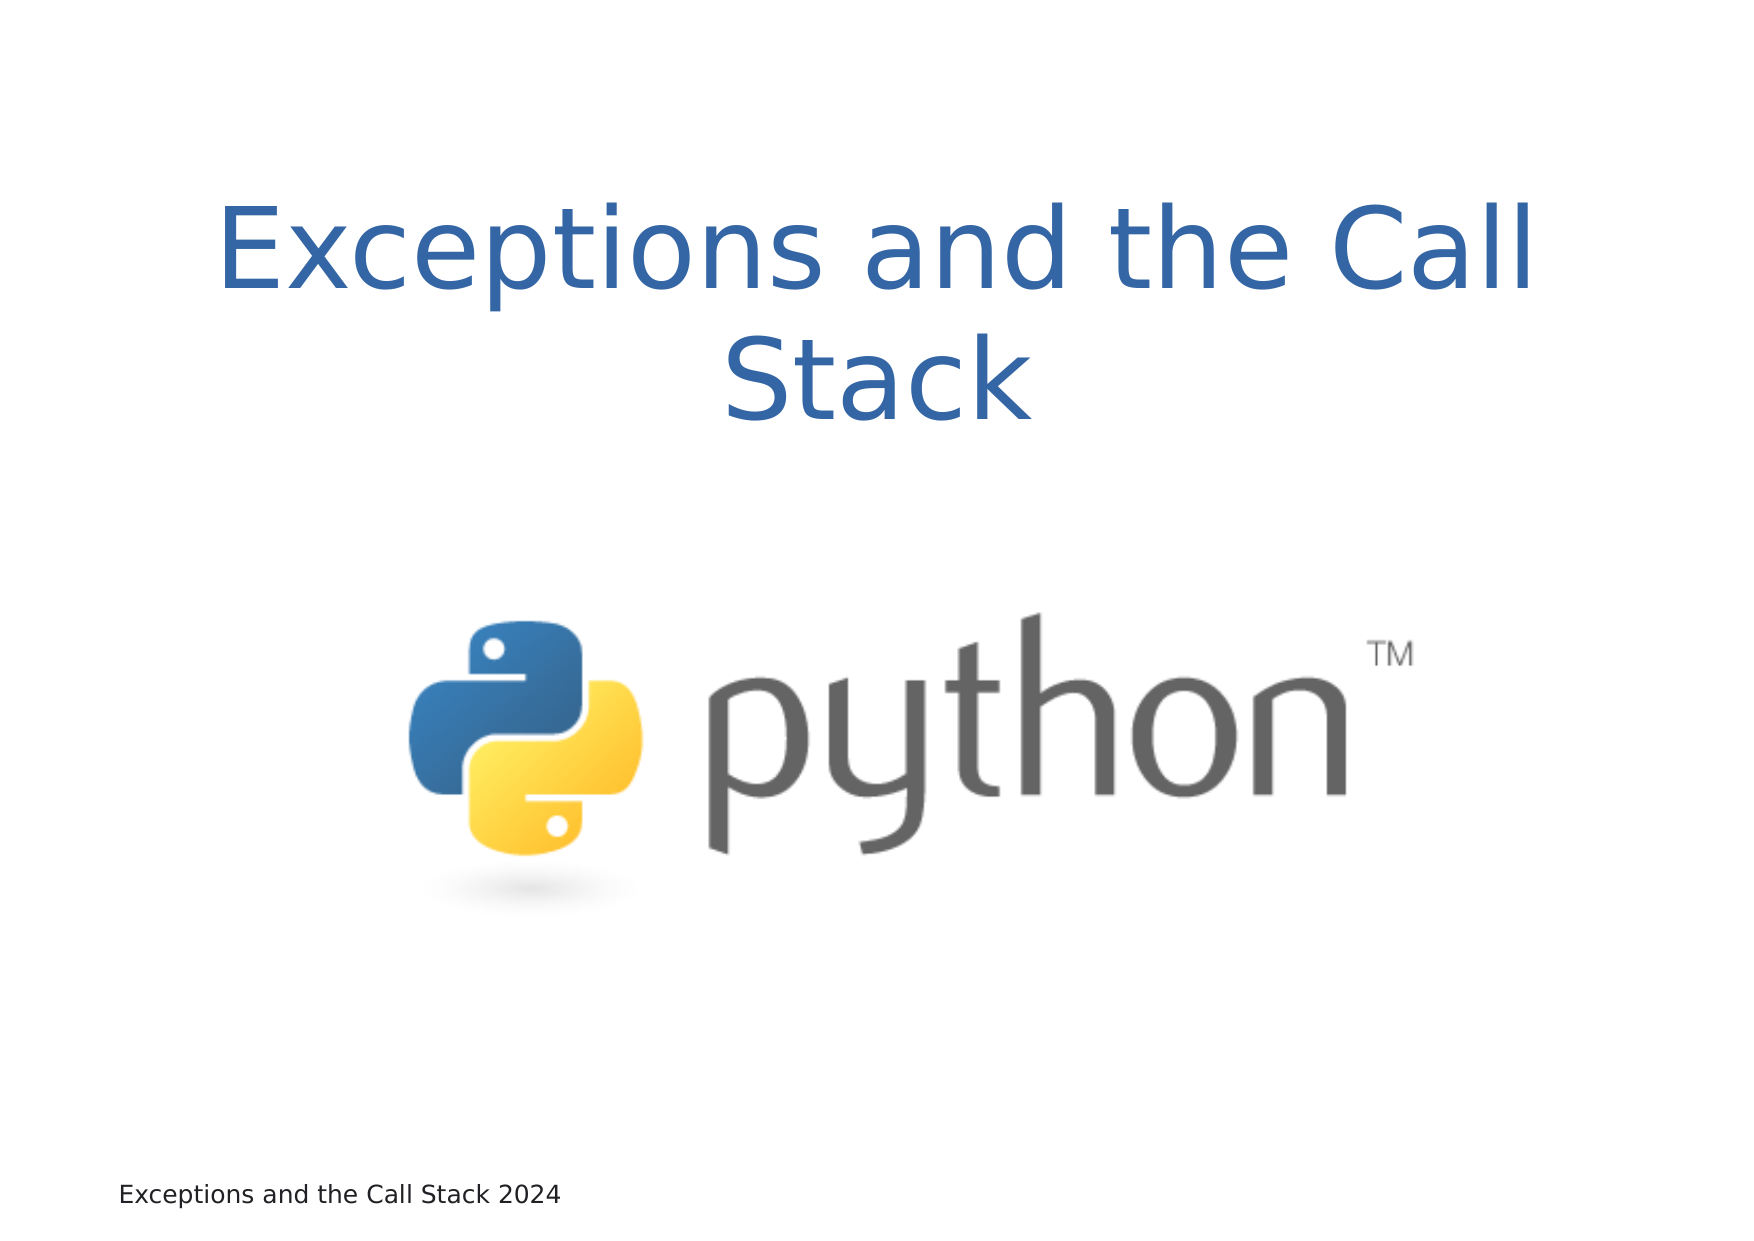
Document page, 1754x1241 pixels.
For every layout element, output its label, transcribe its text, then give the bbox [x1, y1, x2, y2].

picture [243, 552, 1511, 981]
text Exceptions and the Call Stack [118, 184, 1636, 446]
